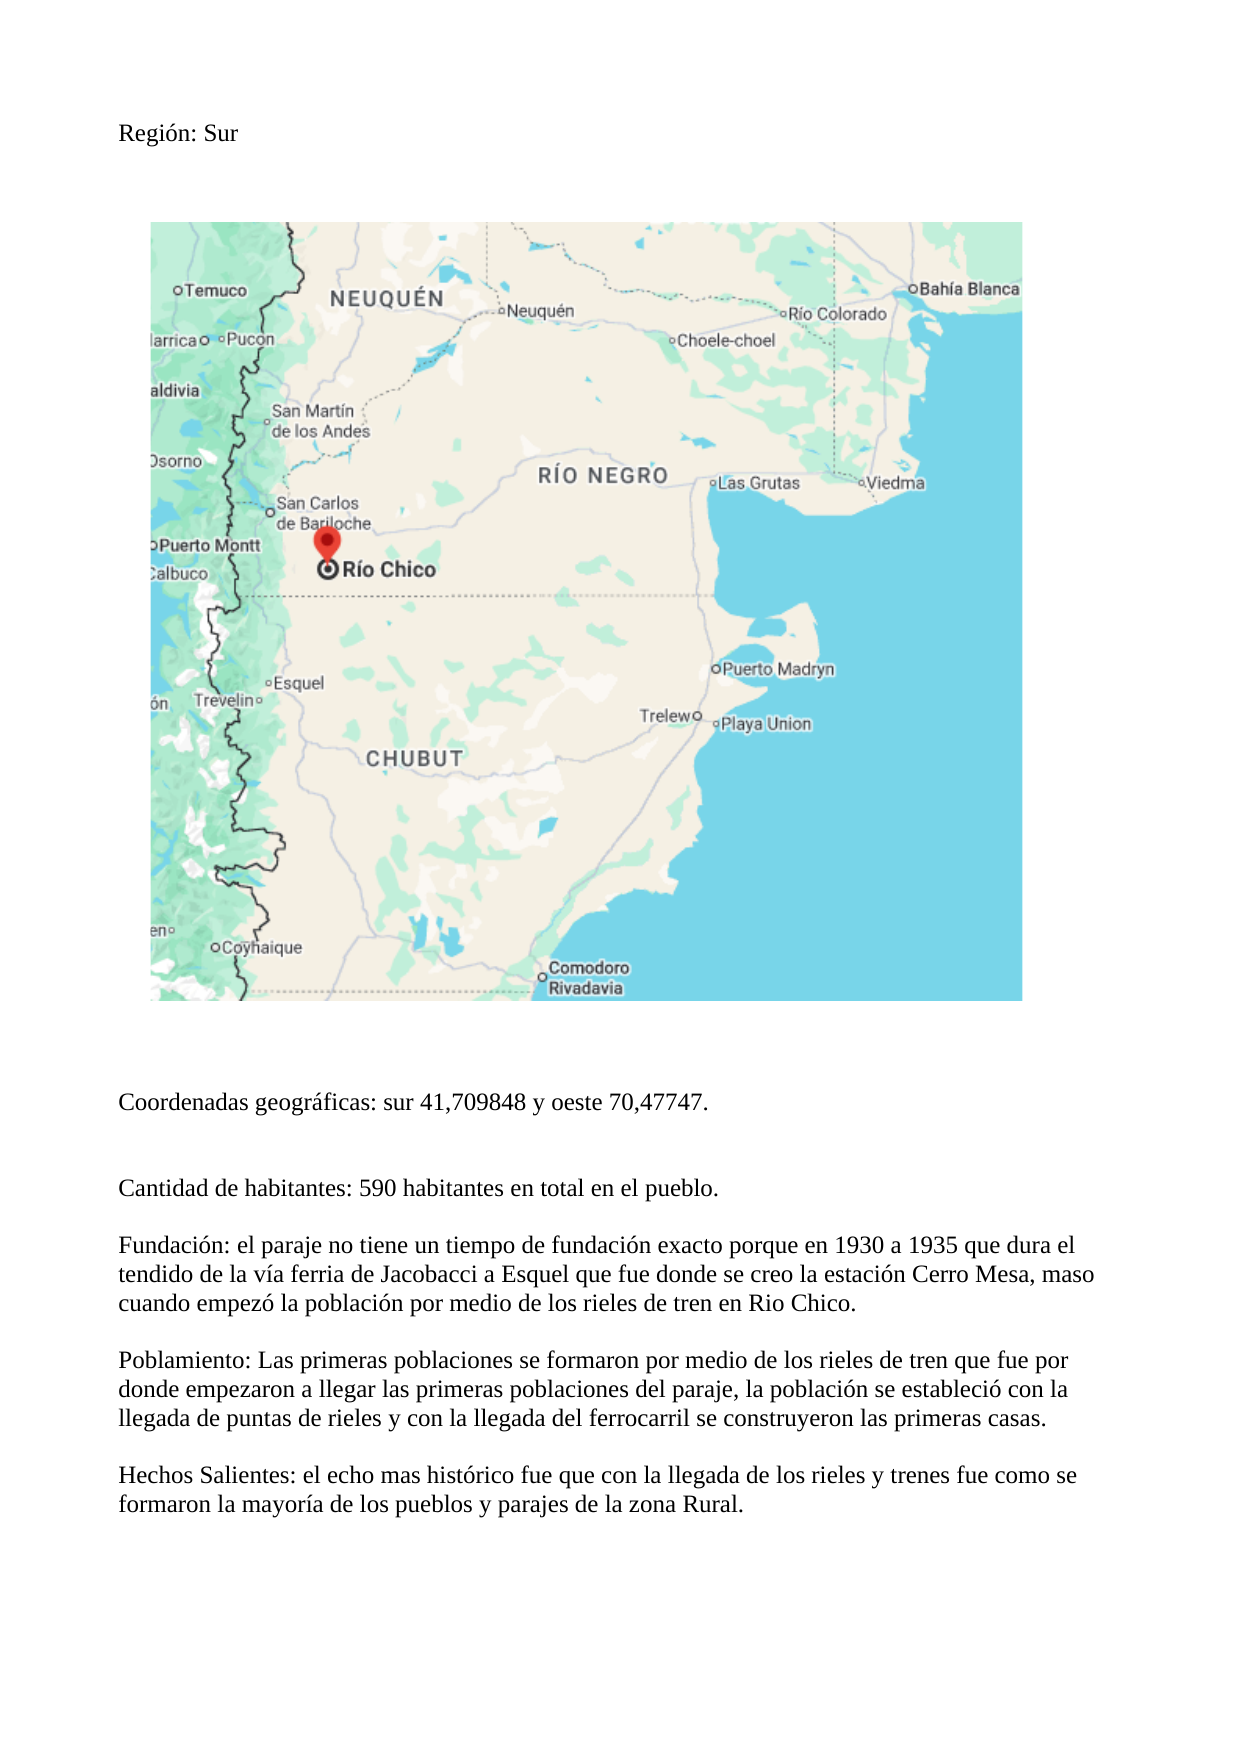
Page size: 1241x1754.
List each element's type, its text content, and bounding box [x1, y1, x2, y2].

text Fundación: el paraje no tiene un tiempo de fundación exacto porque en 1930 a 1935 que dura el tendido de la vía ferria de Jacobacci a Esquel que fue donde se creo la estación Cerro Mesa, maso cuando empezó la población por medio de los rieles de tren en Rio Chico. [118, 1231, 1122, 1317]
text Poblamiento: Las primeras poblaciones se formaron por medio de los rieles de tren que fue por donde empezaron a llegar las primeras poblaciones del paraje, la población se estableció con la llegada de puntas de rieles y con la llegada del ferrocarril se construyeron las primeras casas. [118, 1346, 1122, 1432]
picture [150, 222, 1023, 1001]
text Hechos Salientes: el echo mas histórico fue que con la llegada de los rieles y trenes fue como se formaron la mayoría de los pueblos y parajes de la zona Rural. [118, 1461, 1122, 1518]
text Región: Sur [118, 118, 1122, 147]
text Cantidad de habitantes: 590 habitantes en total en el pueblo. [118, 1173, 1122, 1202]
text Coordenadas geográficas: sur 41,709848 y oeste 70,47747. [118, 1087, 1122, 1116]
